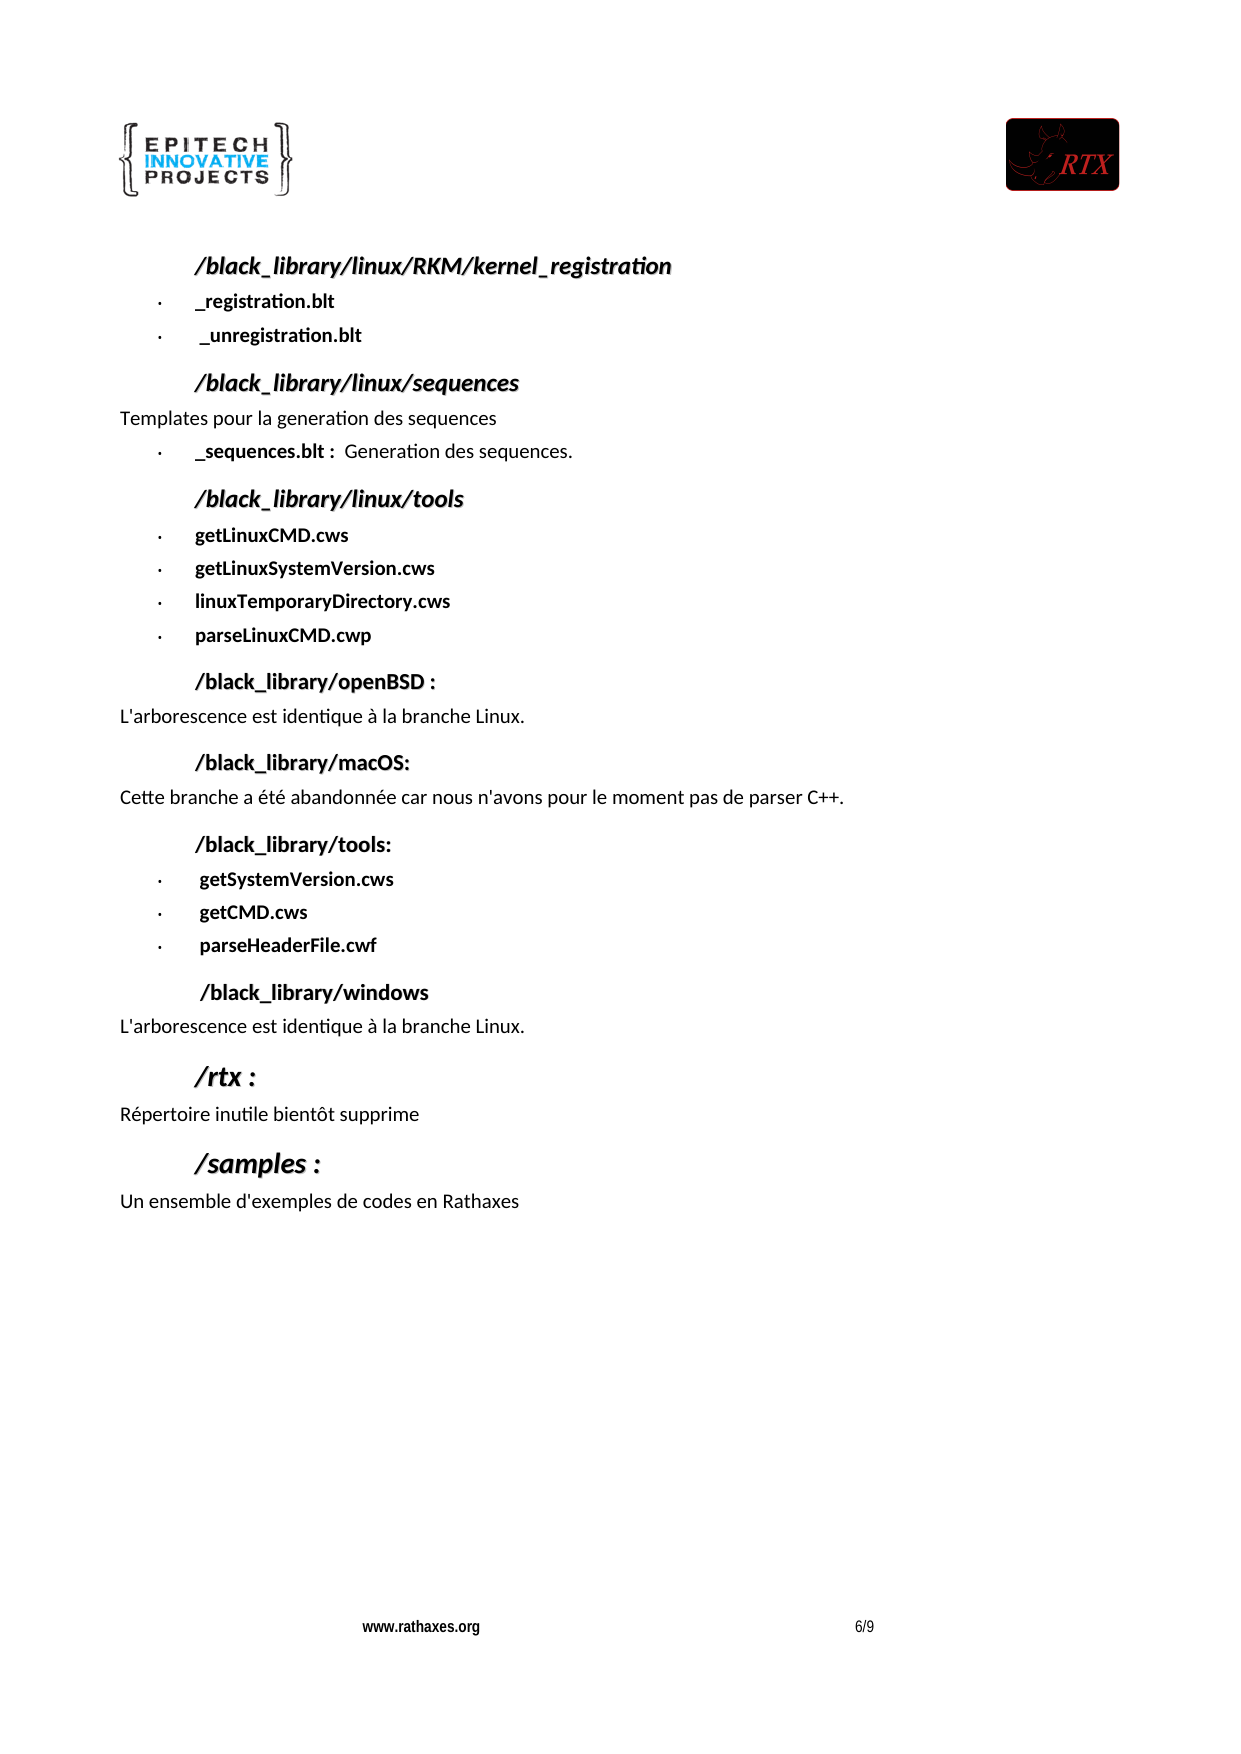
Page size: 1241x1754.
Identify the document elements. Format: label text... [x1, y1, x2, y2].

subtitle /black_library/linux/sequences [120, 372, 1122, 397]
subtitle /black_library/windows [120, 983, 1122, 1006]
list linuxTemporaryDirectory.cws [157, 593, 1122, 614]
text Templates pour la generation des sequences [120, 410, 1122, 431]
subtitle /black_library/tools: [120, 835, 1122, 858]
list _registration.blt [157, 293, 1122, 314]
picture [117, 118, 295, 198]
subtitle /rtx : [120, 1064, 1122, 1093]
list parseHeaderFile.cwf [157, 937, 1122, 958]
list getLinuxSystemVersion.cws [157, 560, 1122, 581]
text Répertoire inutile bientôt supprime [120, 1106, 1122, 1127]
list getLinuxCMD.cws [157, 527, 1122, 547]
list parseLinuxCMD.cwp [157, 627, 1122, 647]
list getSystemVersion.cws [157, 870, 1122, 891]
text L'arborescence est identique à la branche Linux. [120, 708, 1122, 729]
text Cette branche a été abandonnée car nous n'avons pour le moment pas de parser C++. [120, 789, 1122, 810]
list _sequences.blt : Generation des sequences. [157, 443, 1122, 464]
subtitle /black_library/macOS: [120, 754, 1122, 777]
subtitle /samples : [120, 1152, 1122, 1181]
text Un ensemble d'exemples de codes en Rathaxes [120, 1193, 1122, 1214]
list _unregistration.blt [157, 327, 1122, 347]
subtitle /black_library/openBSD : [120, 672, 1122, 695]
picture [1006, 118, 1120, 191]
list getCMD.cws [157, 904, 1122, 924]
subtitle /black_library/linux/tools [120, 489, 1122, 514]
text L'arborescence est identique à la branche Linux. [120, 1018, 1122, 1039]
subtitle /black_library/linux/RKM/kernel_registration [120, 256, 1122, 281]
